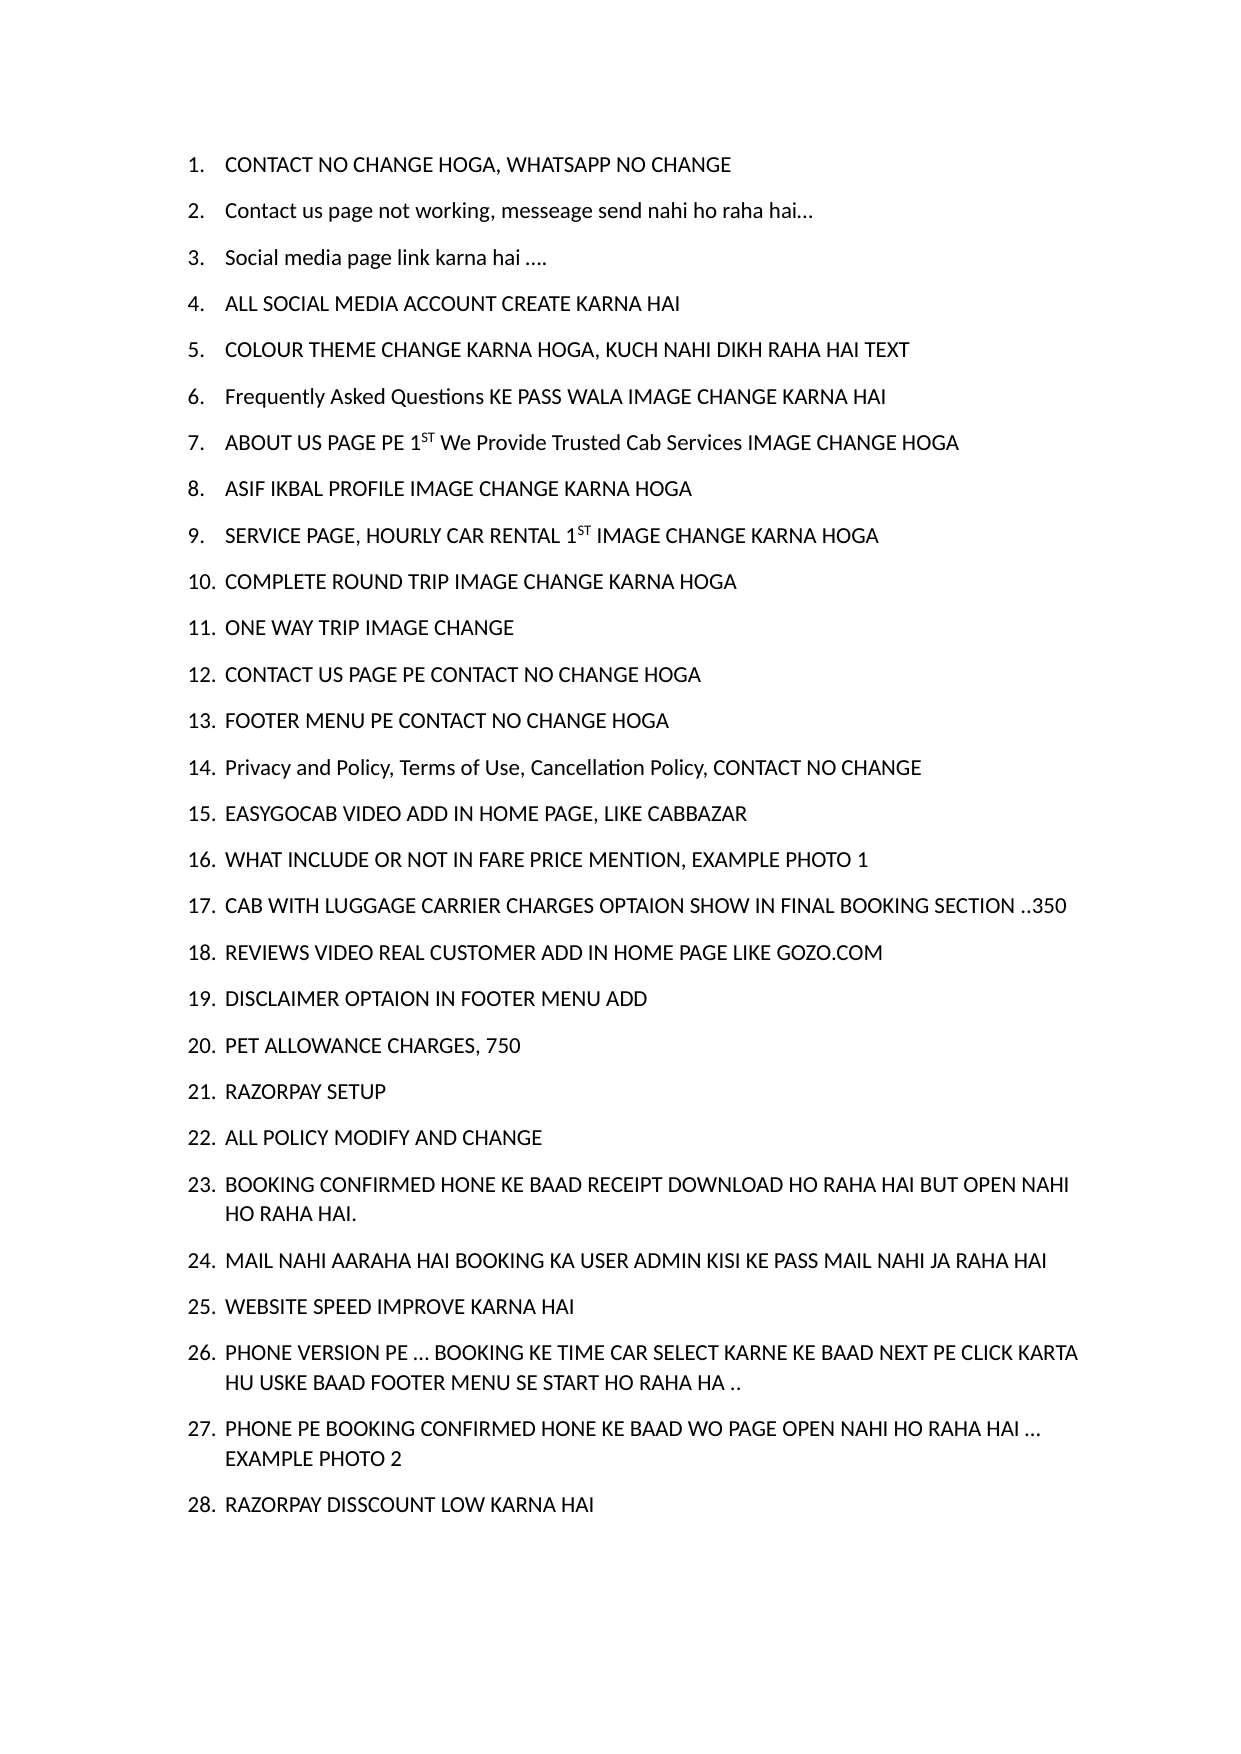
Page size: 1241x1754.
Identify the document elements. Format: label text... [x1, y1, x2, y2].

list RAZORPAY SETUP [187, 1077, 1090, 1105]
list PHONE PE BOOKING CONFIRMED HONE KE BAAD WO PAGE OPEN NAHI HO RAHA HAI … EXAMPLE PHOTO 2 [187, 1414, 1090, 1472]
list MAIL NAHI AARAHA HAI BOOKING KA USER ADMIN KISI KE PASS MAIL NAHI JA RAHA HAI [187, 1246, 1090, 1274]
list Social media page link karna hai …. [187, 243, 1090, 271]
list DISCLAIMER OPTAION IN FOOTER MENU ADD [187, 984, 1090, 1012]
list ALL SOCIAL MEDIA ACCOUNT CREATE KARNA HAI [187, 289, 1090, 317]
list ONE WAY TRIP IMAGE CHANGE [187, 613, 1090, 642]
list Privacy and Policy, Terms of Use, Cancellation Policy, CONTACT NO CHANGE [187, 753, 1090, 781]
list CONTACT NO CHANGE HOGA, WHATSAPP NO CHANGE [187, 150, 1090, 178]
list COLOUR THEME CHANGE KARNA HOGA, KUCH NAHI DIKH RAHA HAI TEXT [187, 335, 1090, 363]
list EASYGOCAB VIDEO ADD IN HOME PAGE, LIKE CABBAZAR [187, 799, 1090, 827]
list FOOTER MENU PE CONTACT NO CHANGE HOGA [187, 706, 1090, 734]
list ABOUT US PAGE PE 1ST We Provide Trusted Cab Services IMAGE CHANGE HOGA [187, 428, 1090, 456]
list WHAT INCLUDE OR NOT IN FARE PRICE MENTION, EXAMPLE PHOTO 1 [187, 845, 1090, 873]
list Contact us page not working, messeage send nahi ho raha hai… [187, 196, 1090, 224]
list CONTACT US PAGE PE CONTACT NO CHANGE HOGA [187, 660, 1090, 688]
list REVIEWS VIDEO REAL CUSTOMER ADD IN HOME PAGE LIKE GOZO.COM [187, 938, 1090, 966]
list ASIF IKBAL PROFILE IMAGE CHANGE KARNA HOGA [187, 474, 1090, 502]
list BOOKING CONFIRMED HONE KE BAAD RECEIPT DOWNLOAD HO RAHA HAI BUT OPEN NAHI HO RAHA HAI. [187, 1170, 1090, 1227]
list WEBSITE SPEED IMPROVE KARNA HAI [187, 1292, 1090, 1320]
list PHONE VERSION PE … BOOKING KE TIME CAR SELECT KARNE KE BAAD NEXT PE CLICK KARTA HU USKE BAAD FOOTER MENU SE START HO RAHA HA .. [187, 1338, 1090, 1396]
list COMPLETE ROUND TRIP IMAGE CHANGE KARNA HOGA [187, 567, 1090, 595]
list RAZORPAY DISSCOUNT LOW KARNA HAI [187, 1491, 1090, 1519]
list Frequently Asked Questions KE PASS WALA IMAGE CHANGE KARNA HAI [187, 382, 1090, 410]
list SERVICE PAGE, HOURLY CAR RENTAL 1ST IMAGE CHANGE KARNA HOGA [187, 521, 1090, 549]
list CAB WITH LUGGAGE CARRIER CHARGES OPTAION SHOW IN FINAL BOOKING SECTION ..350 [187, 892, 1090, 920]
list PET ALLOWANCE CHARGES, 750 [187, 1031, 1090, 1059]
list ALL POLICY MODIFY AND CHANGE [187, 1123, 1090, 1151]
